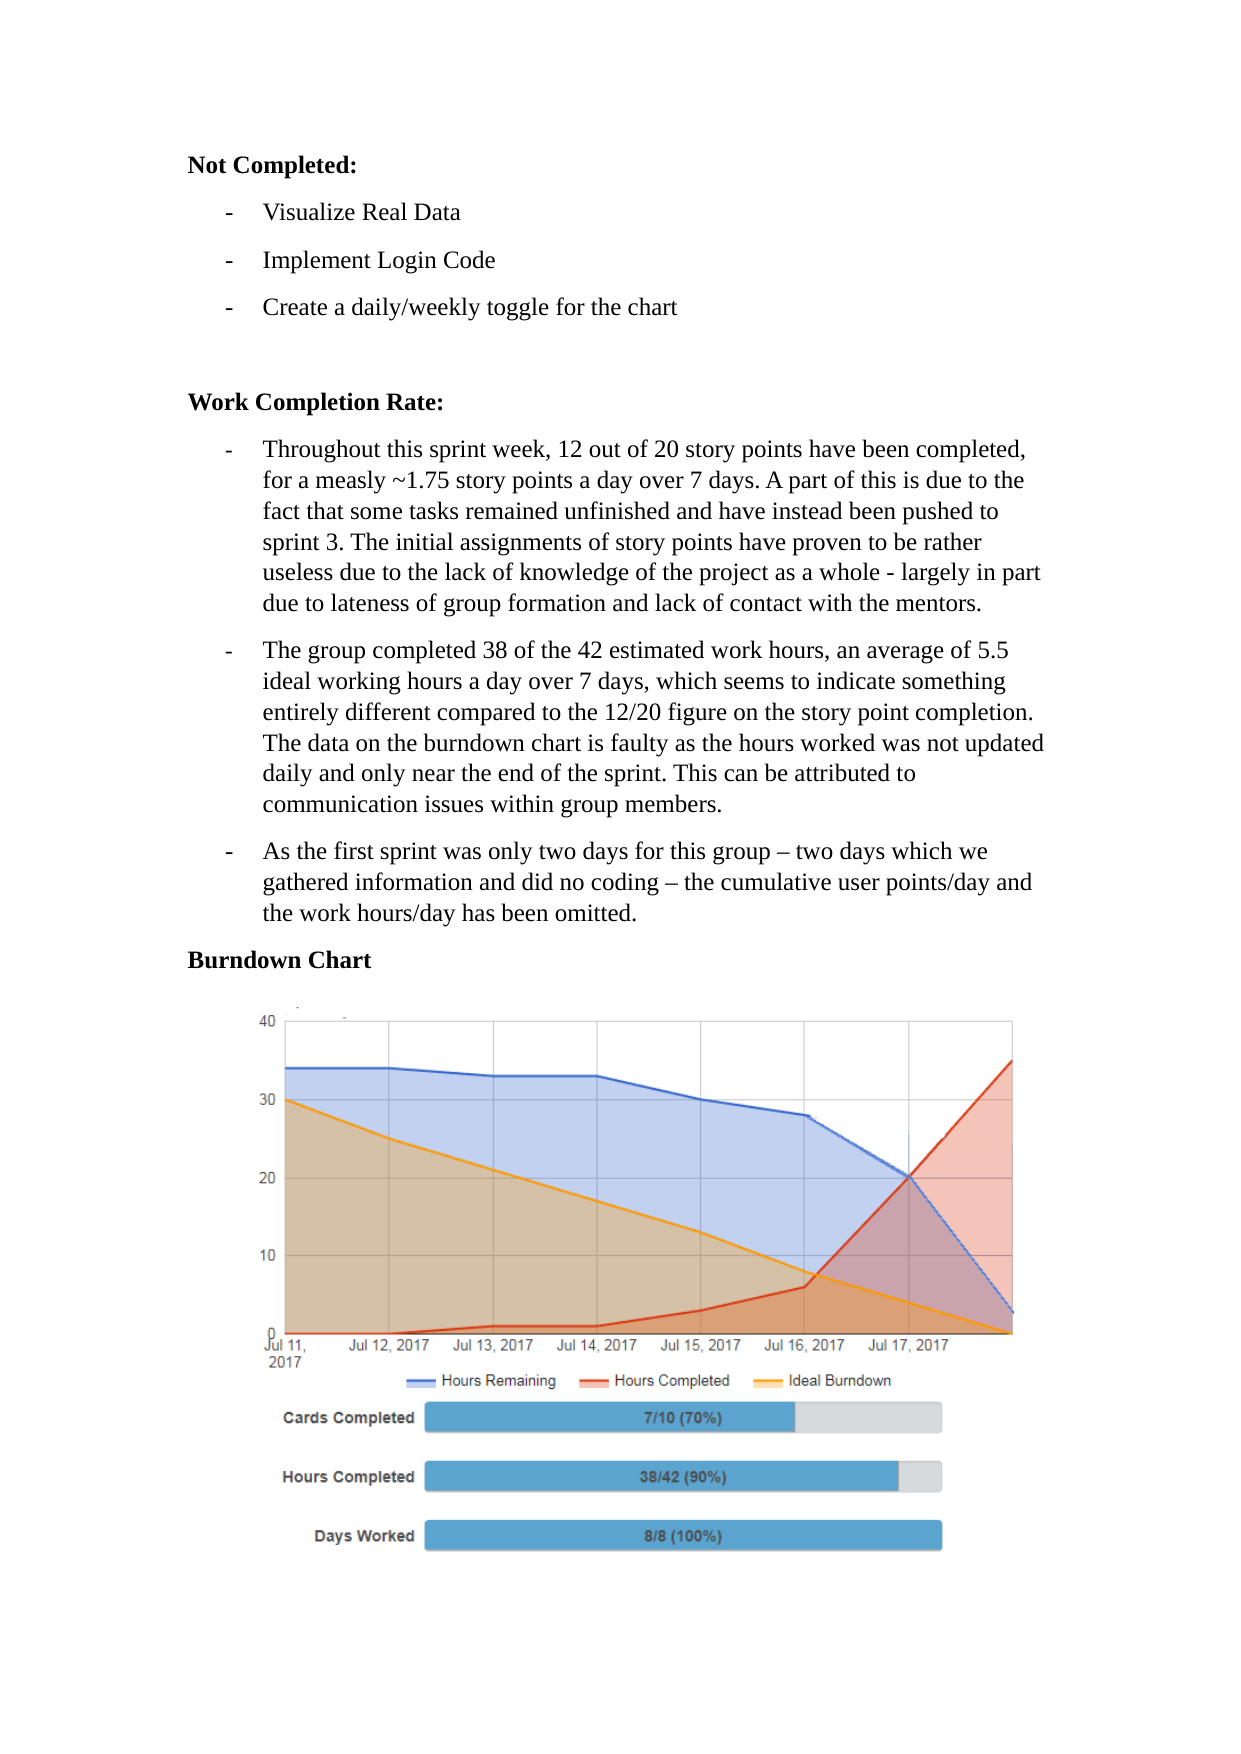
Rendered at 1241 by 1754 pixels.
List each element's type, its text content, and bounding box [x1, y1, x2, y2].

list The group completed 38 of the 42 estimated work hours, an average of 5.5 ideal working hours a day over 7 days, which seems to indicate something entirely different compared to the 12/20 figure on the story point completion. The data on the burndown chart is faulty as the hours worked was not updated daily and only near the end of the sprint. This can be attributed to communication issues within group members. [225, 635, 1053, 818]
list As the first sprint was only two days for this group – two days which we gathered information and did no coding – the cumulative user points/day and the work hours/day has been omitted. [225, 836, 1053, 927]
list Throughout this sprint week, 12 out of 20 story points have been completed, for a measly ~1.75 story points a day over 7 days. A part of this is due to the fact that some tasks remained unfinished and have instead been pushed to sprint 3. The initial assignments of story points have proven to be rather useless due to the lack of knowledge of the project as a whole - largely in part due to lateness of group formation and lack of contact with the mentors. [225, 434, 1053, 617]
list Create a daily/weekly toggle for the chart [225, 292, 1053, 321]
list Implement Login Code [225, 245, 1053, 273]
text Not Completed: [187, 150, 1053, 179]
list Visualize Real Data [225, 197, 1053, 226]
text Burndown Chart [187, 945, 1053, 974]
text Work Completion Rate: [187, 387, 1053, 416]
